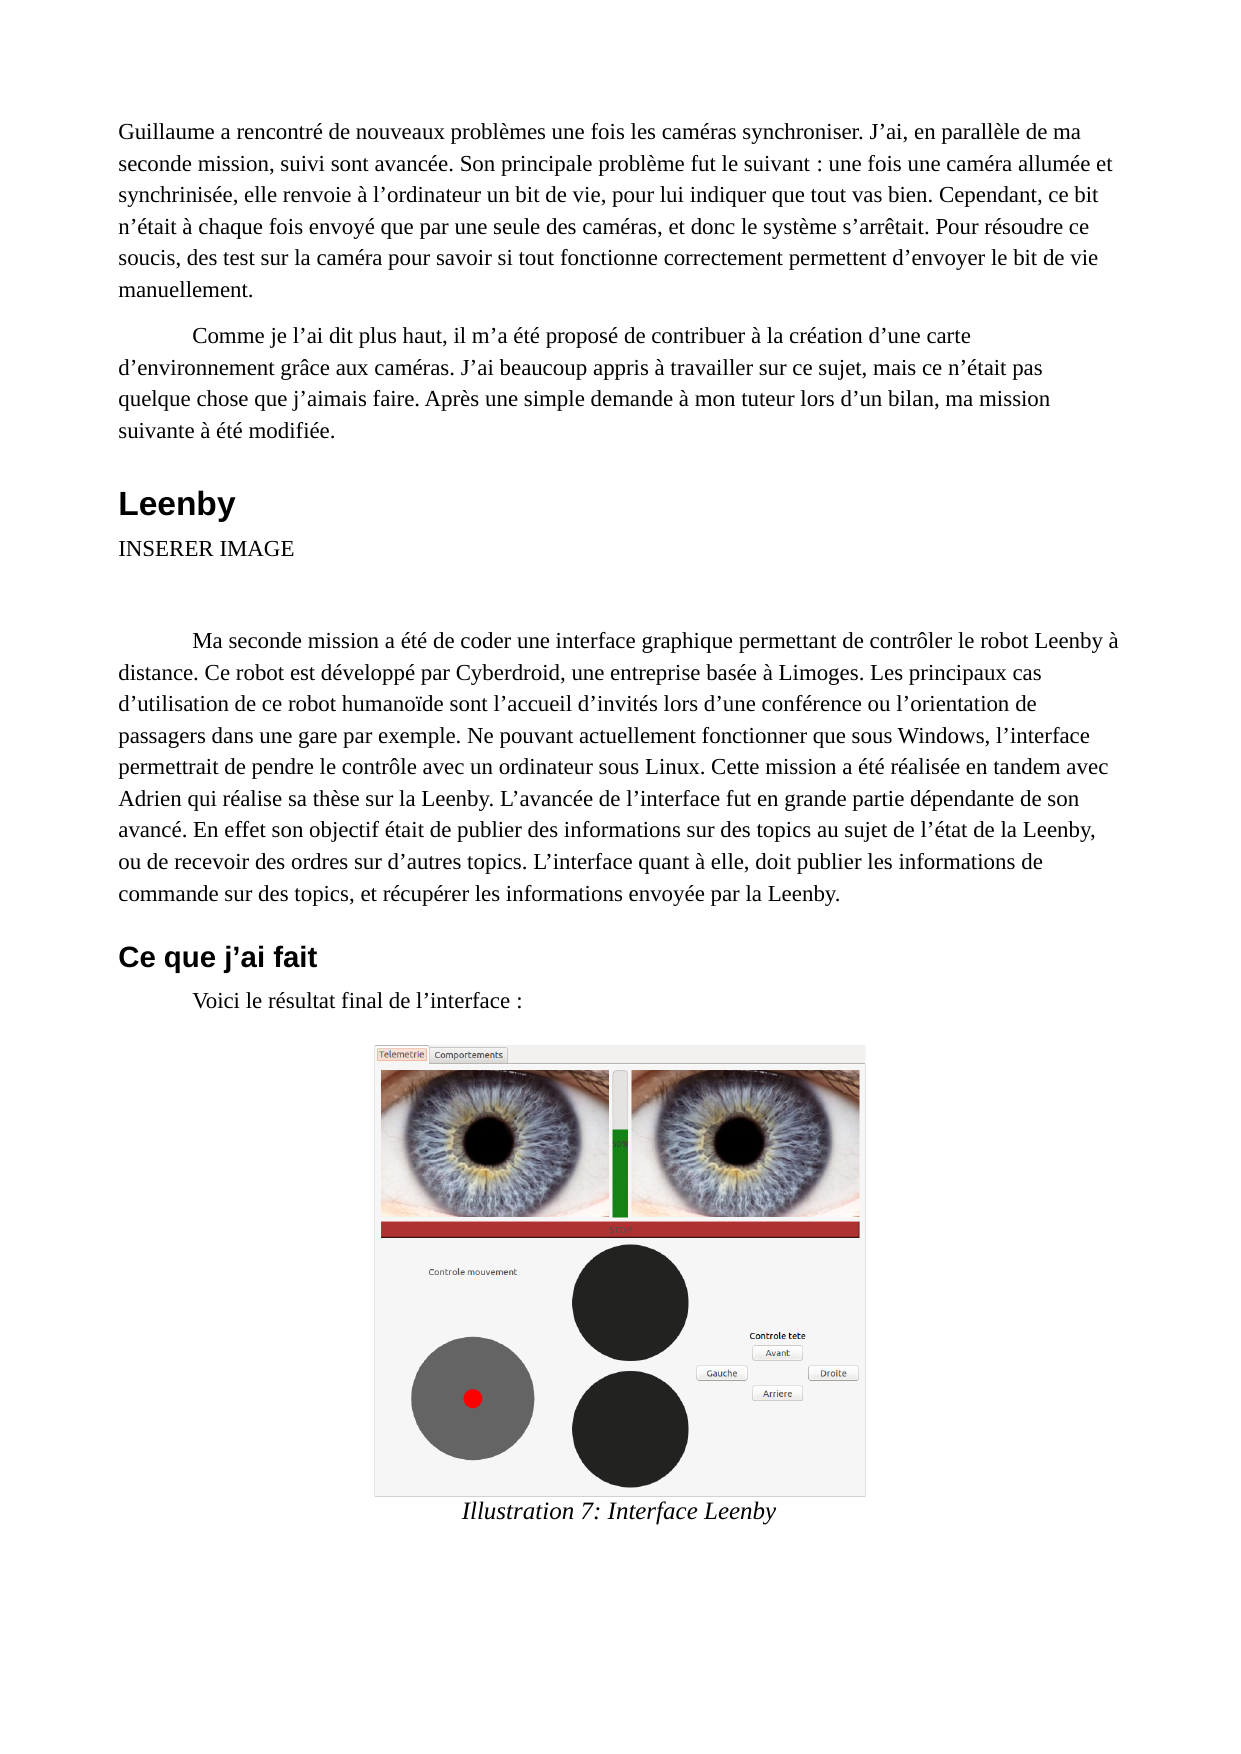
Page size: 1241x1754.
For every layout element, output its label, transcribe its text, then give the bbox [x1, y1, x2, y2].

text Voici le résultat final de l’interface : [118, 987, 1122, 1013]
text Comme je l’ai dit plus haut, il m’a été proposé de contribuer à la création d’une carte d’environnement grâce aux caméras. J’ai beaucoup appris à travailler sur ce sujet, mais ce n’était pas quelque chose que j’aimais faire. Après une simple demande à mon tuteur lors d’un bilan, ma mission suivante à été modifiée. [118, 322, 1122, 443]
picture [374, 1045, 866, 1497]
text INSERER IMAGE [118, 535, 1122, 561]
text Illustration 7: Interface Leenby [374, 1497, 866, 1525]
subtitle Ce que j’ai fait [118, 940, 1122, 974]
text Guillaume a rencontré de nouveaux problèmes une fois les caméras synchroniser. J’ai, en parallèle de ma seconde mission, suivi sont avancée. Son principale problème fut le suivant : une fois une caméra allumée et synchrinisée, elle renvoie à l’ordinateur un bit de vie, pour lui indiquer que tout vas bien. Cependant, ce bit n’était à chaque fois envoyé que par une seule des caméras, et donc le système s’arrêtait. Pour résoudre ce soucis, des test sur la caméra pour savoir si tout fonctionne correctement permettent d’envoyer le bit de vie manuellement. [118, 118, 1122, 302]
text Ma seconde mission a été de coder une interface graphique permettant de contrôler le robot Leenby à distance. Ce robot est développé par Cyberdroid, une entreprise basée à Limoges. Les principaux cas d’utilisation de ce robot humanoïde sont l’accueil d’invités lors d’une conférence ou l’orientation de passagers dans une gare par exemple. Ne pouvant actuellement fonctionner que sous Windows, l’interface permettrait de pendre le contrôle avec un ordinateur sous Linux. Cette mission a été réalisée en tandem avec Adrien qui réalise sa thèse sur la Leenby. L’avancée de l’interface fut en grande partie dépendante de son avancé. En effet son objectif était de publier des informations sur des topics au sujet de l’état de la Leenby, ou de recevoir des ordres sur d’autres topics. L’interface quant à elle, doit publier les informations de commande sur des topics, et récupérer les informations envoyée par la Leenby. [118, 627, 1122, 906]
subtitle Leenby [118, 484, 1122, 522]
